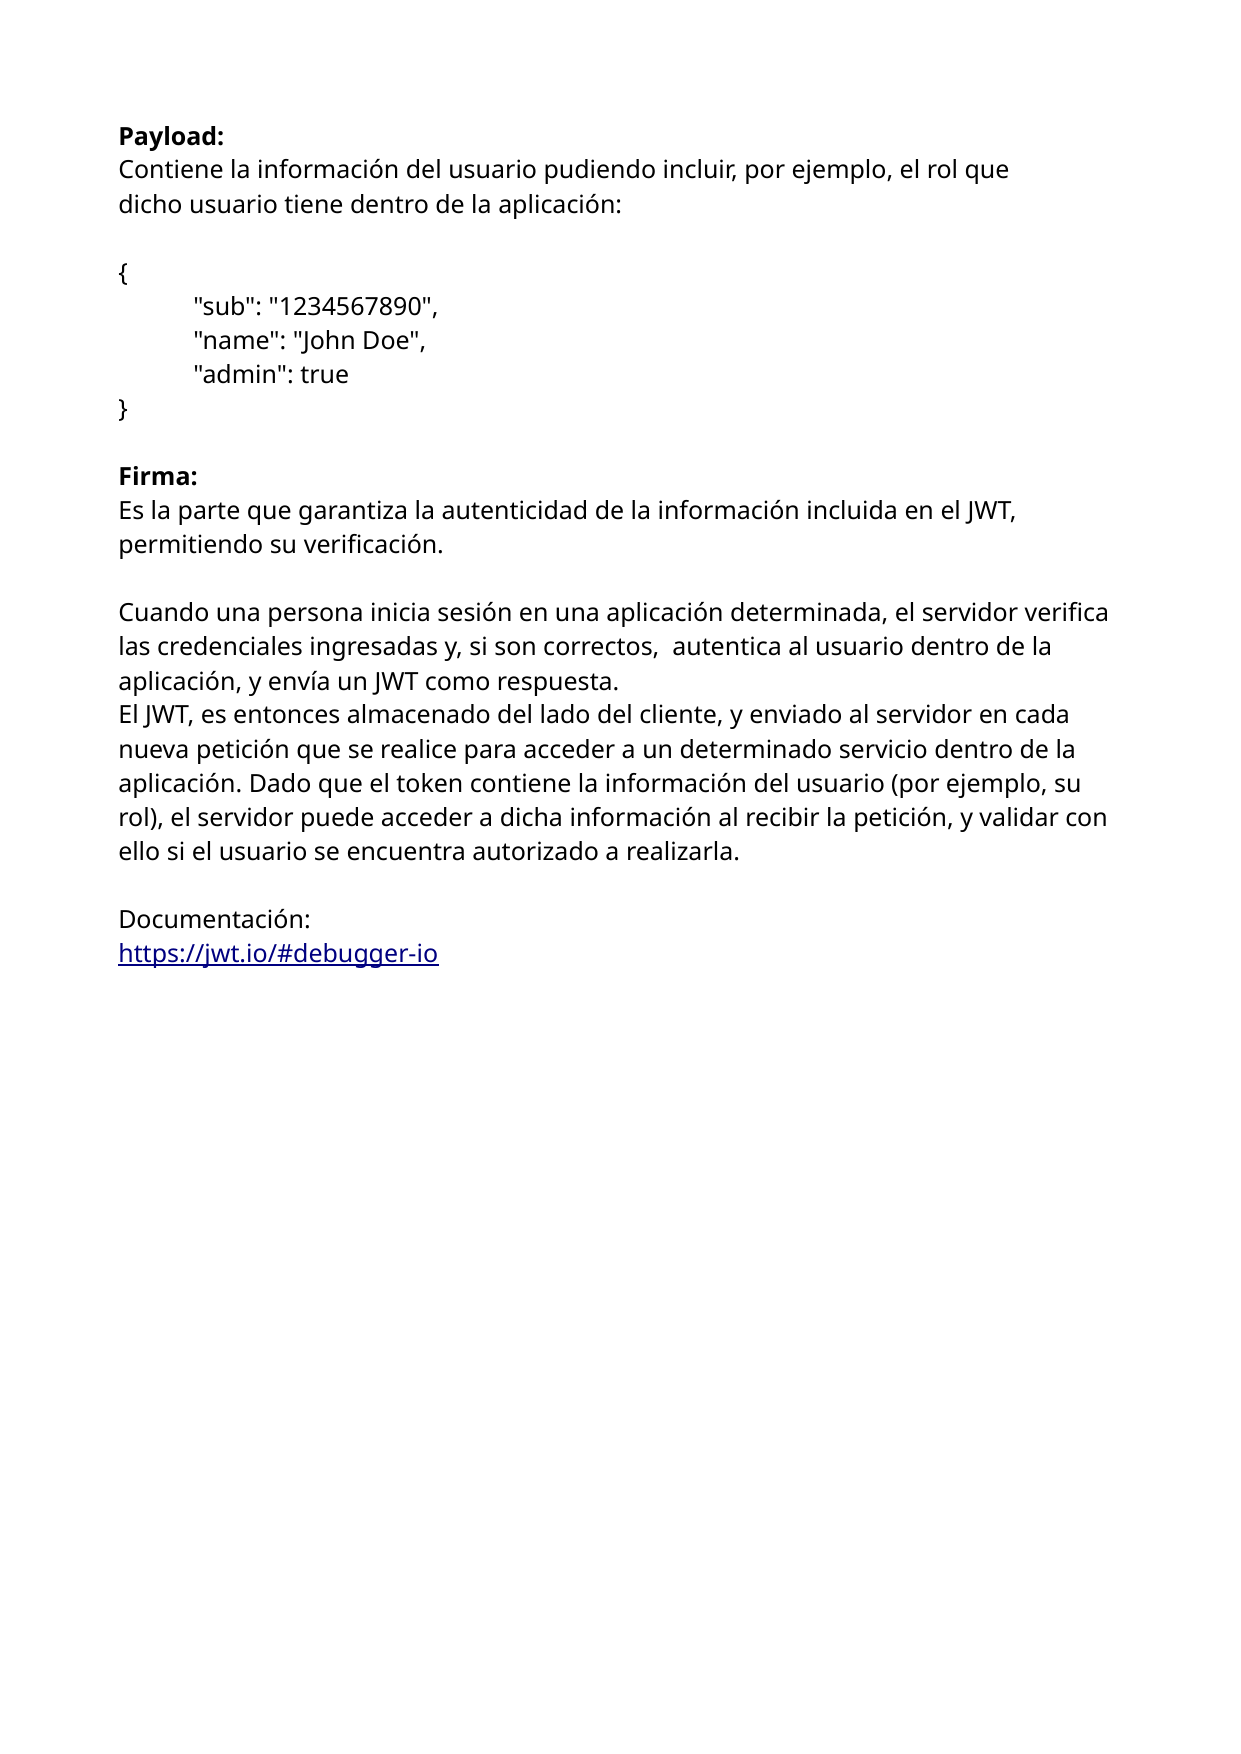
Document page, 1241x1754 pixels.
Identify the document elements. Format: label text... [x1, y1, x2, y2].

text https://jwt.io/#debugger-io [118, 936, 1122, 970]
text "admin": true [118, 357, 1122, 391]
text Es la parte que garantiza la autenticidad de la información incluida en el JWT, [118, 493, 1122, 527]
text El JWT, es entonces almacenado del lado del cliente, y enviado al servidor en cada nueva petición que se realice para acceder a un determinado servicio dentro de la aplicación. Dado que el token contiene la información del usuario (por ejemplo, su rol), el servidor puede acceder a dicha información al recibir la petición, y validar con ello si el usuario se encuentra autorizado a realizarla. [118, 697, 1122, 867]
text Documentación: [118, 902, 1122, 936]
text "sub": "1234567890", [118, 288, 1122, 322]
text Payload: [118, 118, 1122, 152]
text dicho usuario tiene dentro de la aplicación: [118, 186, 1122, 220]
text permitiendo su verificación. [118, 527, 1122, 561]
text "name": "John Doe", [118, 322, 1122, 357]
text Firma: [118, 459, 1122, 493]
text Contiene la información del usuario pudiendo incluir, por ejemplo, el rol que [118, 152, 1122, 186]
text { [118, 254, 1122, 288]
text } [118, 391, 1122, 425]
text Cuando una persona inicia sesión en una aplicación determinada, el servidor verifica las credenciales ingresadas y, si son correctos, autentica al usuario dentro de la aplicación, y envía un JWT como respuesta. [118, 595, 1122, 697]
